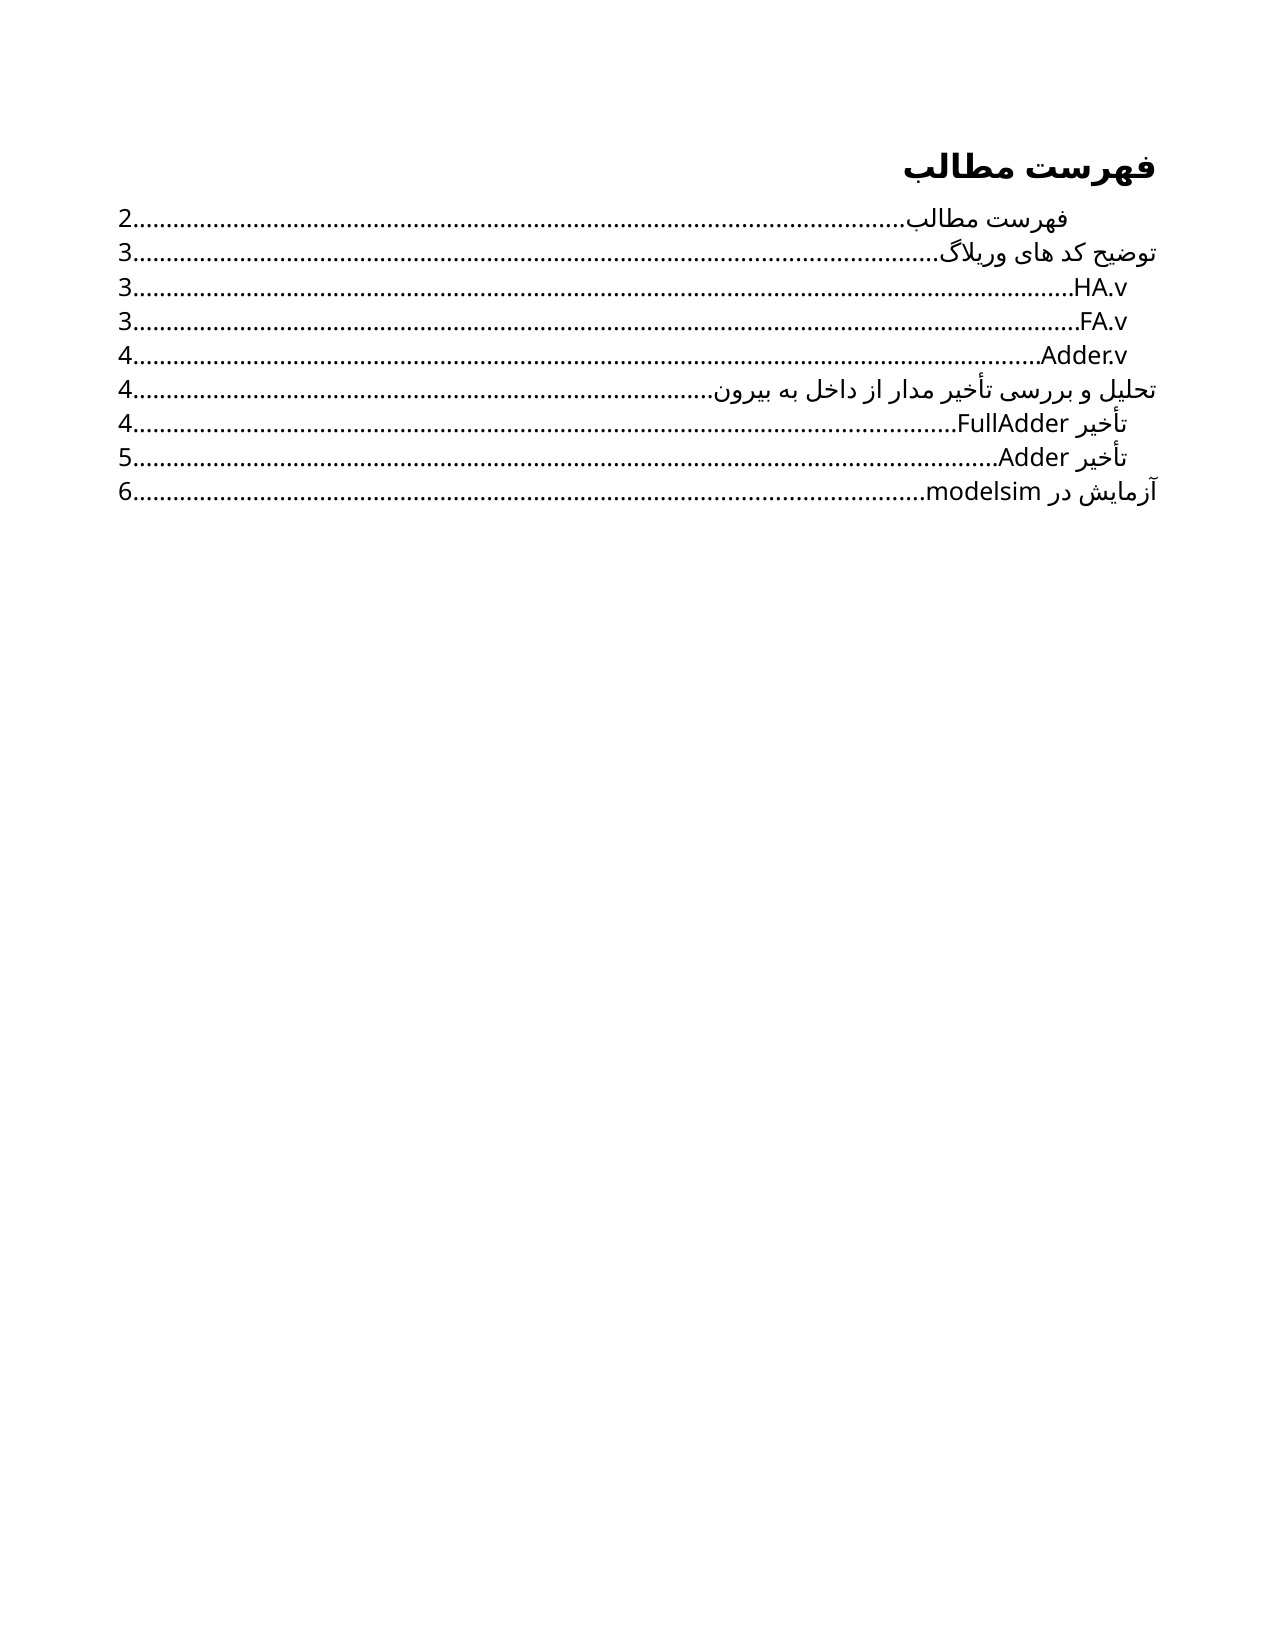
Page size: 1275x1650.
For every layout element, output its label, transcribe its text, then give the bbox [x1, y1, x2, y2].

text تأخیر FullAdder 4 [118, 405, 1127, 439]
text تحلیل و بررسی تأخیر مدار از داخل به بیرون 4 [118, 371, 1157, 405]
text Adder.v 4 [118, 337, 1127, 371]
text فهرست مطالب 2 [118, 201, 1068, 235]
subtitle فهرست مطالب [118, 143, 1157, 188]
text تأخیر Adder 5 [118, 439, 1127, 473]
text آزمایش در modelsim 6 [118, 473, 1157, 508]
text FA.v 3 [118, 303, 1127, 337]
text توضیح کد های وریلاگ 3 [118, 235, 1157, 269]
text HA.v 3 [118, 269, 1127, 303]
